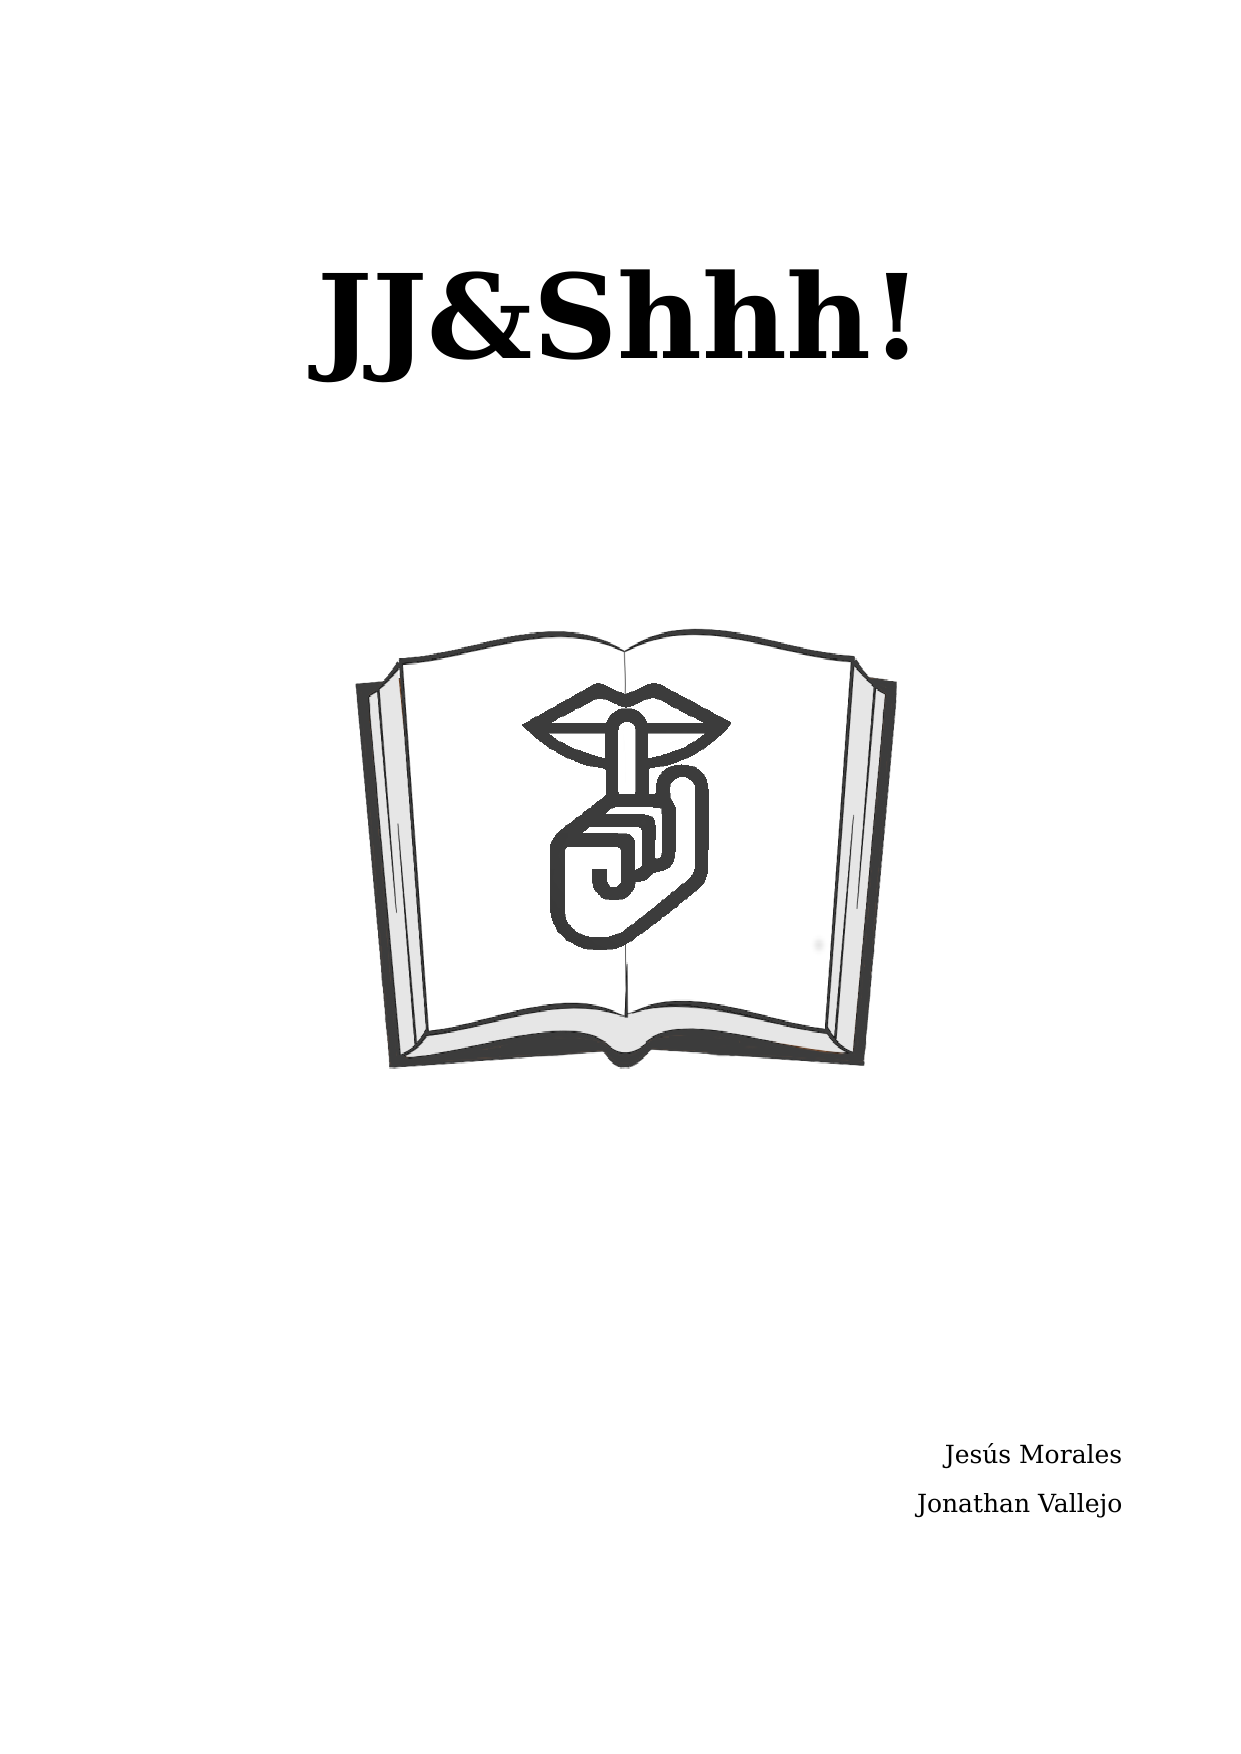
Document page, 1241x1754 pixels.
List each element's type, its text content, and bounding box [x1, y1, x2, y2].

text Jonathan Vallejo [118, 1489, 1122, 1519]
text Jesús Morales [118, 1440, 1122, 1469]
title JJ&Shhh! [118, 249, 1122, 386]
